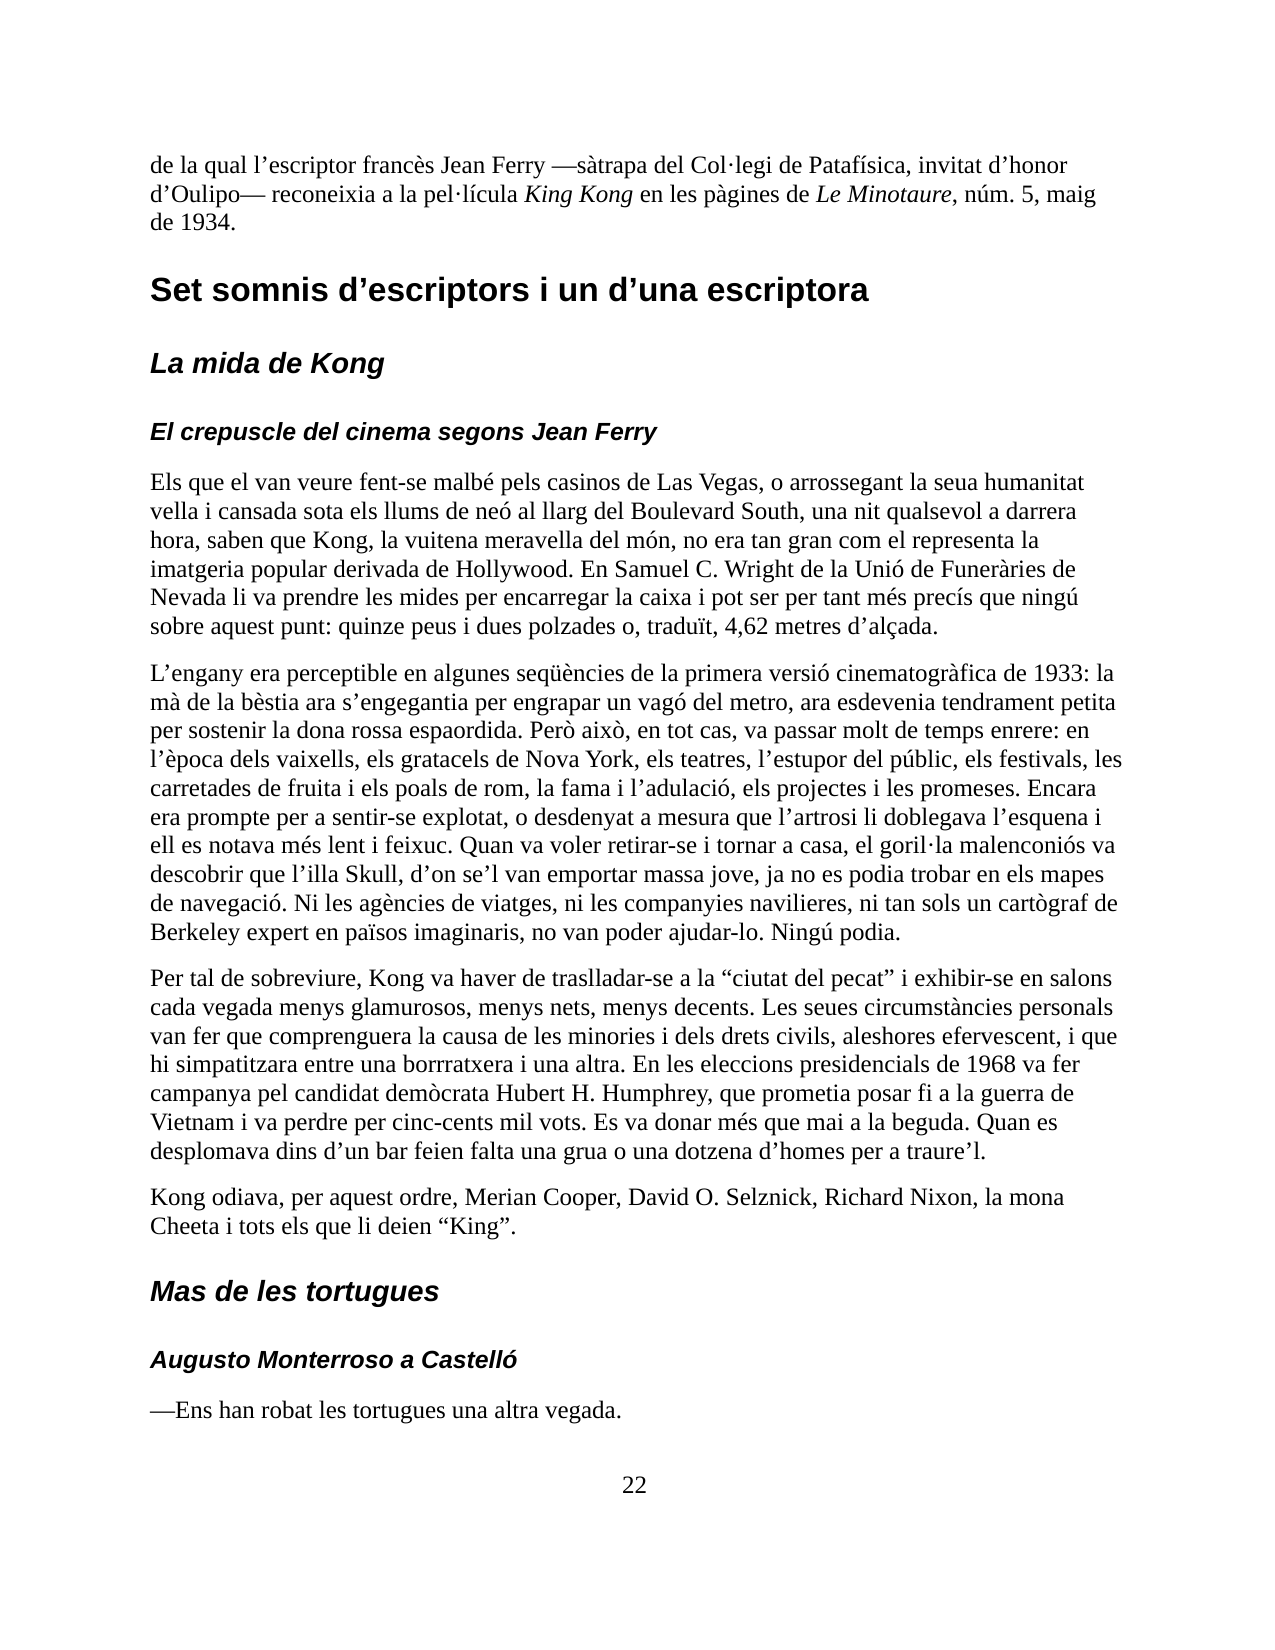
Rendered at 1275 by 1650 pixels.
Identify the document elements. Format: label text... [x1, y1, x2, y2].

text —Ens han robat les tortugues una altra vegada. [150, 1395, 1125, 1424]
subtitle El crepuscle del cinema segons Jean Ferry [150, 417, 1125, 446]
subtitle Augusto Monterroso a Castelló [150, 1345, 1125, 1373]
subtitle Mas de les tortugues [150, 1274, 1125, 1307]
text Els que el van veure fent-se malbé pels casinos de Las Vegas, o arrossegant la seua humanitat vella i cansada sota els llums de neó al llarg del Boulevard South, una nit qualsevol a darrera hora, saben que Kong, la vuitena meravella del món, no era tan gran com el representa la imatgeria popular derivada de Hollywood. En Samuel C. Wright de la Unió de Funeràries de Nevada li va prendre les mides per encarregar la caixa i pot ser per tant més precís que ningú sobre aquest punt: quinze peus i dues polzades o, traduït, 4,62 metres d’alçada. [150, 467, 1125, 640]
text Per tal de sobreviure, Kong va haver de traslladar-se a la “ciutat del pecat” i exhibir-se en salons cada vegada menys glamurosos, menys nets, menys decents. Les seues circumstàncies personals van fer que comprenguera la causa de les minories i dels drets civils, aleshores efervescent, i que hi simpatitzara entre una borrratxera i una altra. En les eleccions presidencials de 1968 va fer campanya pel candidat demòcrata Hubert H. Humphrey, que prometia posar fi a la guerra de Vietnam i va perdre per cinc-cents mil vots. Es va donar més que mai a la beguda. Quan es desplomava dins d’un bar feien falta una grua o una dotzena d’homes per a traure’l. [150, 963, 1125, 1164]
subtitle La mida de Kong [150, 346, 1125, 380]
text L’engany era perceptible en algunes seqüències de la primera versió cinematogràfica de 1933: la mà de la bèstia ara s’engegantia per engrapar un vagó del metro, ara esdevenia tendrament petita per sostenir la dona rossa espaordida. Però això, en tot cas, va passar molt de temps enrere: en l’època dels vaixells, els gratacels de Nova York, els teatres, l’estupor del públic, els festivals, les carretades de fruita i els poals de rom, la fama i l’adulació, els projectes i les promeses. Encara era prompte per a sentir-se explotat, o desdenyat a mesura que l’artrosi li doblegava l’esquena i ell es notava més lent i feixuc. Quan va voler retirar-se i tornar a casa, el goril·la malenconiós va descobrir que l’illa Skull, d’on se’l van emportar massa jove, ja no es podia trobar en els mapes de navegació. Ni les agències de viatges, ni les companyies navilieres, ni tan sols un cartògraf de Berkeley expert en països imaginaris, no van poder ajudar-lo. Ningú podia. [150, 658, 1125, 945]
text de la qual l’escriptor francès Jean Ferry —sàtrapa del Col·legi de Patafísica, invitat d’honor d’Oulipo— reconeixia a la pel·lícula King Kong en les pàgines de Le Minotaure, núm. 5, maig de 1934. [150, 150, 1125, 236]
subtitle Set somnis d’escriptors i un d’una escriptora [150, 270, 1125, 309]
text Kong odiava, per aquest ordre, Merian Cooper, David O. Selznick, Richard Nixon, la mona Cheeta i tots els que li deien “King”. [150, 1182, 1125, 1240]
